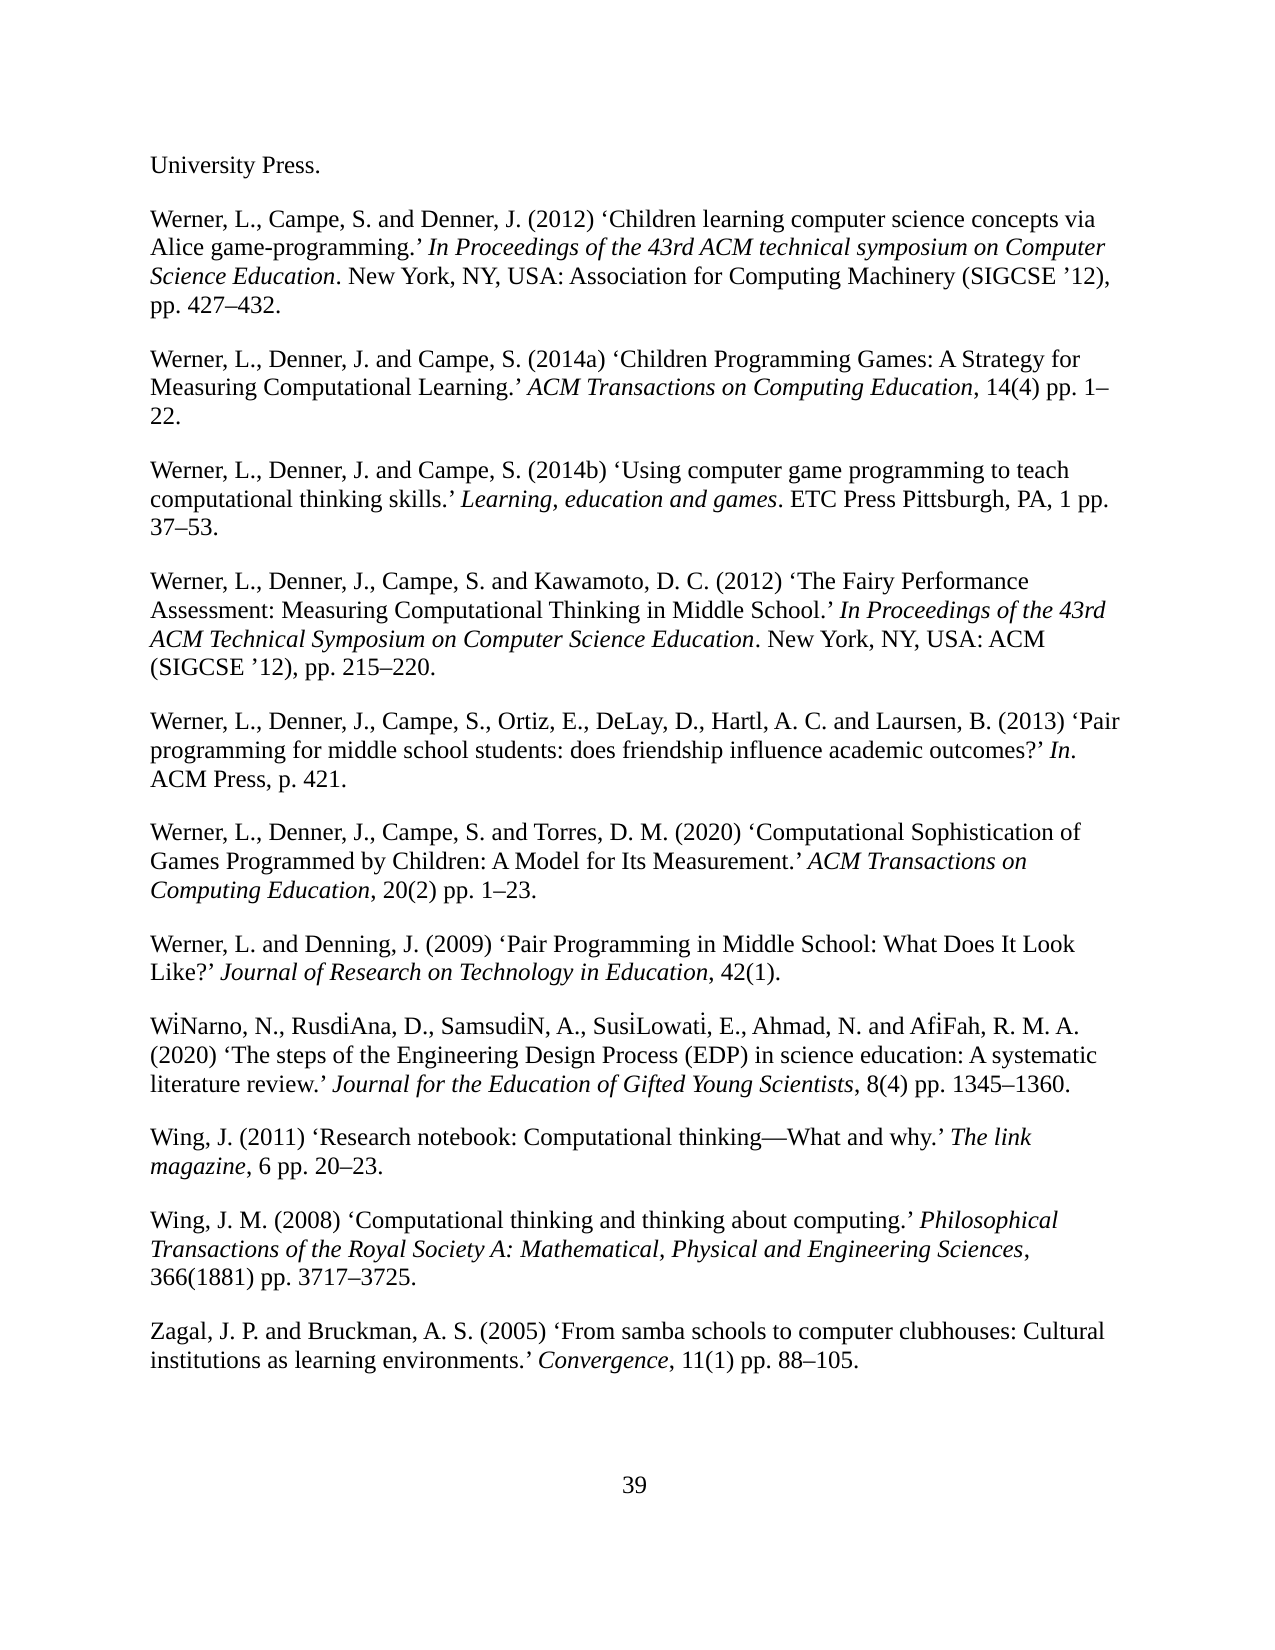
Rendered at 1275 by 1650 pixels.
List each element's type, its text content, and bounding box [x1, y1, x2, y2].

text Wi̇Narno, N., Rusdi̇Ana, D., Samsudi̇N, A., Susi̇Lowati̇, E., Ahmad, N. and Afi̇Fah, R. M. A. (2020) ‘The steps of the Engineering Design Process (EDP) in science education: A systematic literature review.’ Journal for the Education of Gifted Young Scientists, 8(4) pp. 1345–1360. [150, 1011, 1125, 1097]
text Zagal, J. P. and Bruckman, A. S. (2005) ‘From samba schools to computer clubhouses: Cultural institutions as learning environments.’ Convergence, 11(1) pp. 88–105. [150, 1316, 1125, 1374]
text Wing, J. M. (2008) ‘Computational thinking and thinking about computing.’ Philosophical Transactions of the Royal Society A: Mathematical, Physical and Engineering Sciences, 366(1881) pp. 3717–3725. [150, 1205, 1125, 1291]
text Werner, L., Denner, J. and Campe, S. (2014b) ‘Using computer game programming to teach computational thinking skills.’ Learning, education and games. ETC Press Pittsburgh, PA, 1 pp. 37–53. [150, 455, 1125, 541]
text Werner, L., Denner, J., Campe, S., Ortiz, E., DeLay, D., Hartl, A. C. and Laursen, B. (2013) ‘Pair programming for middle school students: does friendship influence academic outcomes?’ In. ACM Press, p. 421. [150, 706, 1125, 792]
text Werner, L., Denner, J., Campe, S. and Torres, D. M. (2020) ‘Computational Sophistication of Games Programmed by Children: A Model for Its Measurement.’ ACM Transactions on Computing Education, 20(2) pp. 1–23. [150, 817, 1125, 904]
text Werner, L., Denner, J., Campe, S. and Kawamoto, D. C. (2012) ‘The Fairy Performance Assessment: Measuring Computational Thinking in Middle School.’ In Proceedings of the 43rd ACM Technical Symposium on Computer Science Education. New York, NY, USA: ACM (SIGCSE ’12), pp. 215–220. [150, 566, 1125, 681]
text University Press. [150, 150, 1125, 179]
text Werner, L., Denner, J. and Campe, S. (2014a) ‘Children Programming Games: A Strategy for Measuring Computational Learning.’ ACM Transactions on Computing Education, 14(4) pp. 1–22. [150, 344, 1125, 430]
text Wing, J. (2011) ‘Research notebook: Computational thinking—What and why.’ The link magazine, 6 pp. 20–23. [150, 1122, 1125, 1180]
text Werner, L. and Denning, J. (2009) ‘Pair Programming in Middle School: What Does It Look Like?’ Journal of Research on Technology in Education, 42(1). [150, 929, 1125, 986]
text Werner, L., Campe, S. and Denner, J. (2012) ‘Children learning computer science concepts via Alice game-programming.’ In Proceedings of the 43rd ACM technical symposium on Computer Science Education. New York, NY, USA: Association for Computing Machinery (SIGCSE ’12), pp. 427–432. [150, 204, 1125, 319]
